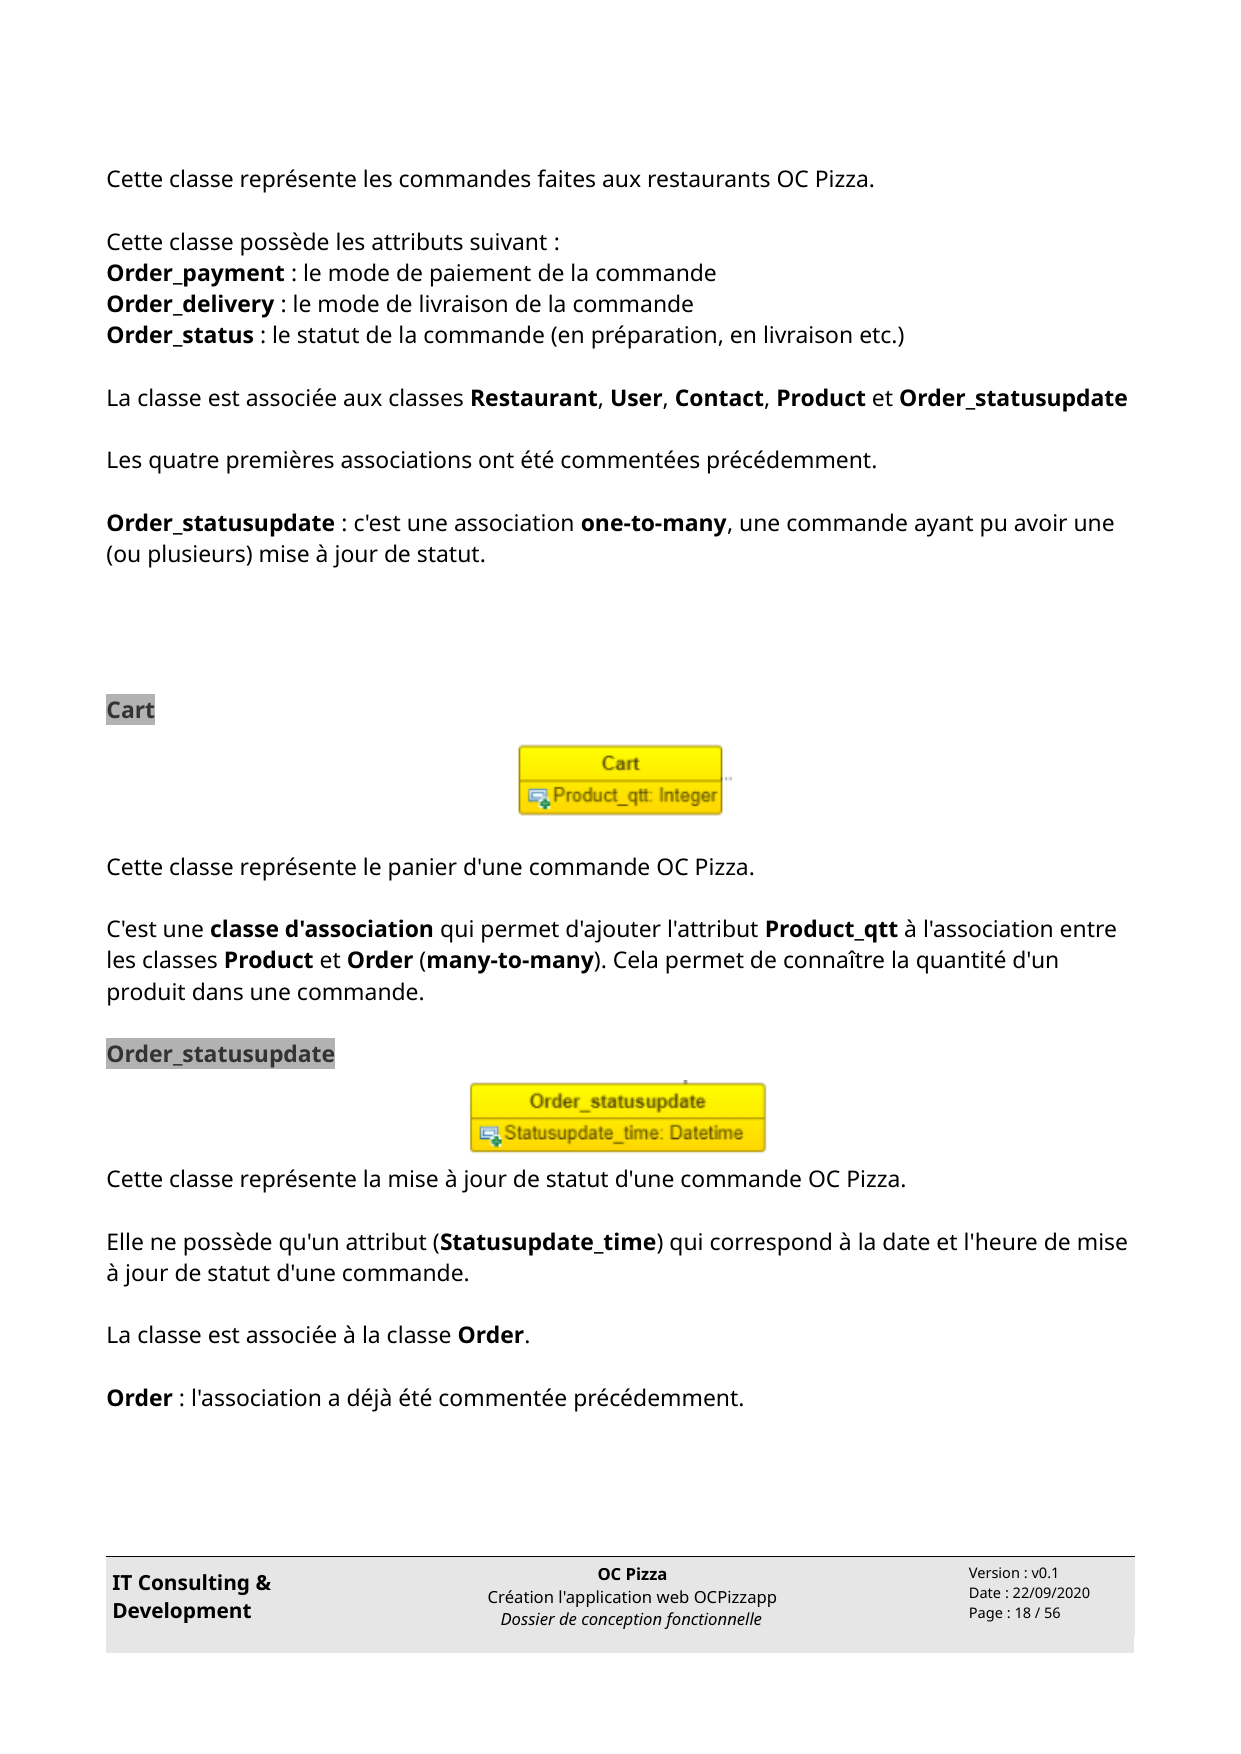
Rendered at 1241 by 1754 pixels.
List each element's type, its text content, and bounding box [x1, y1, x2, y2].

text Order_delivery : le mode de livraison de la commande [106, 288, 1134, 319]
text La classe est associée à la classe Order. [106, 1319, 1134, 1350]
text La classe est associée aux classes Restaurant, User, Contact, Product et Order_statusupdate [106, 382, 1134, 413]
picture [508, 742, 732, 825]
text Order_status : le statut de la commande (en préparation, en livraison etc.) [106, 319, 1134, 350]
text Order_statusupdate : c'est une association one-to-many, une commande ayant pu avoir une (ou plusieurs) mise à jour de statut. [106, 507, 1134, 569]
text Order_payment : le mode de paiement de la commande [106, 257, 1134, 288]
text Cette classe représente les commandes faites aux restaurants OC Pizza. [106, 163, 1134, 194]
text Cette classe représente la mise à jour de statut d'une commande OC Pizza. [106, 1163, 1134, 1194]
text Order_statusupdate [106, 1038, 1134, 1069]
text Cart [106, 694, 1134, 725]
text Order : l'association a déjà été commentée précédemment. [106, 1382, 1134, 1413]
text Cette classe représente le panier d'une commande OC Pizza. [106, 850, 1134, 882]
text Elle ne possède qu'un attribut (Statusupdate_time) qui correspond à la date et l'heure de mise à jour de statut d'une commande. [106, 1225, 1134, 1288]
picture [469, 1080, 771, 1160]
text C'est une classe d'association qui permet d'ajouter l'attribut Product_qtt à l'association entre les classes Product et Order (many-to-many). Cela permet de connaître la quantité d'un produit dans une commande. [106, 913, 1134, 1007]
text Les quatre premières associations ont été commentées précédemment. [106, 444, 1134, 475]
text Cette classe possède les attributs suivant : [106, 225, 1134, 257]
